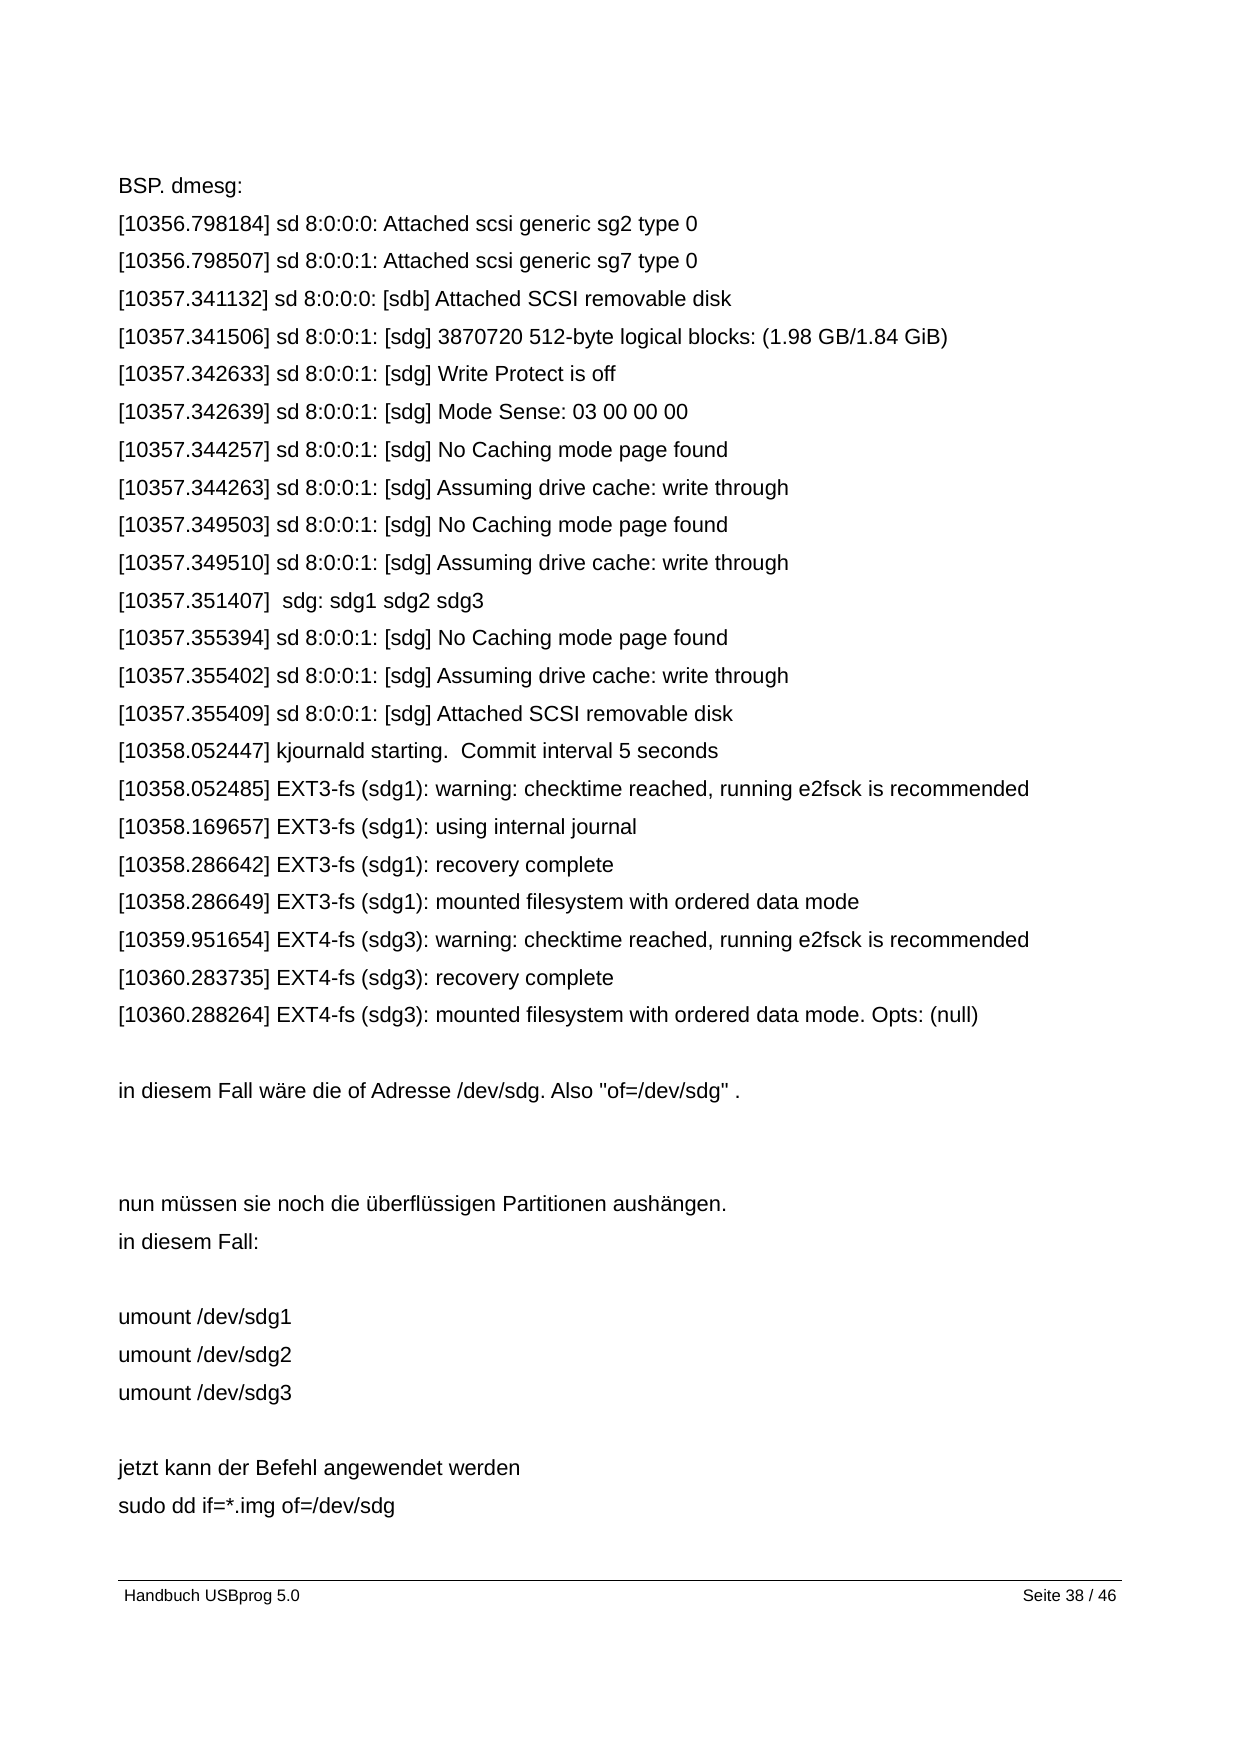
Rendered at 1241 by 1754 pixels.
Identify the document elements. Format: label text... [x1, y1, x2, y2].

text jetzt kann der Befehl angewendet werden [118, 1455, 1122, 1480]
text sudo dd if=*.img of=/dev/sdg [118, 1493, 1122, 1518]
text [10357.351407] sdg: sdg1 sdg2 sdg3 [118, 588, 1122, 613]
text umount /dev/sdg2 [118, 1342, 1122, 1367]
text [10358.286642] EXT3-fs (sdg1): recovery complete [118, 852, 1122, 877]
text [10360.283735] EXT4-fs (sdg3): recovery complete [118, 965, 1122, 990]
text in diesem Fall wäre die of Adresse /dev/sdg. Also "of=/dev/sdg" . [118, 1078, 1122, 1103]
text umount /dev/sdg3 [118, 1379, 1122, 1405]
text [10356.798184] sd 8:0:0:0: Attached scsi generic sg2 type 0 [118, 211, 1122, 236]
text [10357.342633] sd 8:0:0:1: [sdg] Write Protect is off [118, 361, 1122, 387]
text BSP. dmesg: [118, 173, 1122, 198]
text [10357.344263] sd 8:0:0:1: [sdg] Assuming drive cache: write through [118, 474, 1122, 500]
text [10358.286649] EXT3-fs (sdg1): mounted filesystem with ordered data mode [118, 889, 1122, 914]
text in diesem Fall: [118, 1229, 1122, 1254]
text nun müssen sie noch die überflüssigen Partitionen aushängen. [118, 1191, 1122, 1216]
text [10358.169657] EXT3-fs (sdg1): using internal journal [118, 814, 1122, 839]
text [10357.349503] sd 8:0:0:1: [sdg] No Caching mode page found [118, 512, 1122, 537]
text [10357.355402] sd 8:0:0:1: [sdg] Assuming drive cache: write through [118, 663, 1122, 688]
text umount /dev/sdg1 [118, 1304, 1122, 1329]
text [10358.052447] kjournald starting. Commit interval 5 seconds [118, 738, 1122, 764]
text [10357.341506] sd 8:0:0:1: [sdg] 3870720 512-byte logical blocks: (1.98 GB/1.84 GiB) [118, 324, 1122, 349]
text [10360.288264] EXT4-fs (sdg3): mounted filesystem with ordered data mode. Opts: (null) [118, 1002, 1122, 1028]
text [10357.355394] sd 8:0:0:1: [sdg] No Caching mode page found [118, 625, 1122, 651]
text [10357.349510] sd 8:0:0:1: [sdg] Assuming drive cache: write through [118, 550, 1122, 575]
text [10358.052485] EXT3-fs (sdg1): warning: checktime reached, running e2fsck is recommended [118, 776, 1122, 801]
text [10357.341132] sd 8:0:0:0: [sdb] Attached SCSI removable disk [118, 286, 1122, 311]
text [10356.798507] sd 8:0:0:1: Attached scsi generic sg7 type 0 [118, 248, 1122, 273]
text [10357.344257] sd 8:0:0:1: [sdg] No Caching mode page found [118, 437, 1122, 462]
text [10357.355409] sd 8:0:0:1: [sdg] Attached SCSI removable disk [118, 701, 1122, 726]
text [10357.342639] sd 8:0:0:1: [sdg] Mode Sense: 03 00 00 00 [118, 399, 1122, 424]
text [10359.951654] EXT4-fs (sdg3): warning: checktime reached, running e2fsck is recommended [118, 927, 1122, 952]
